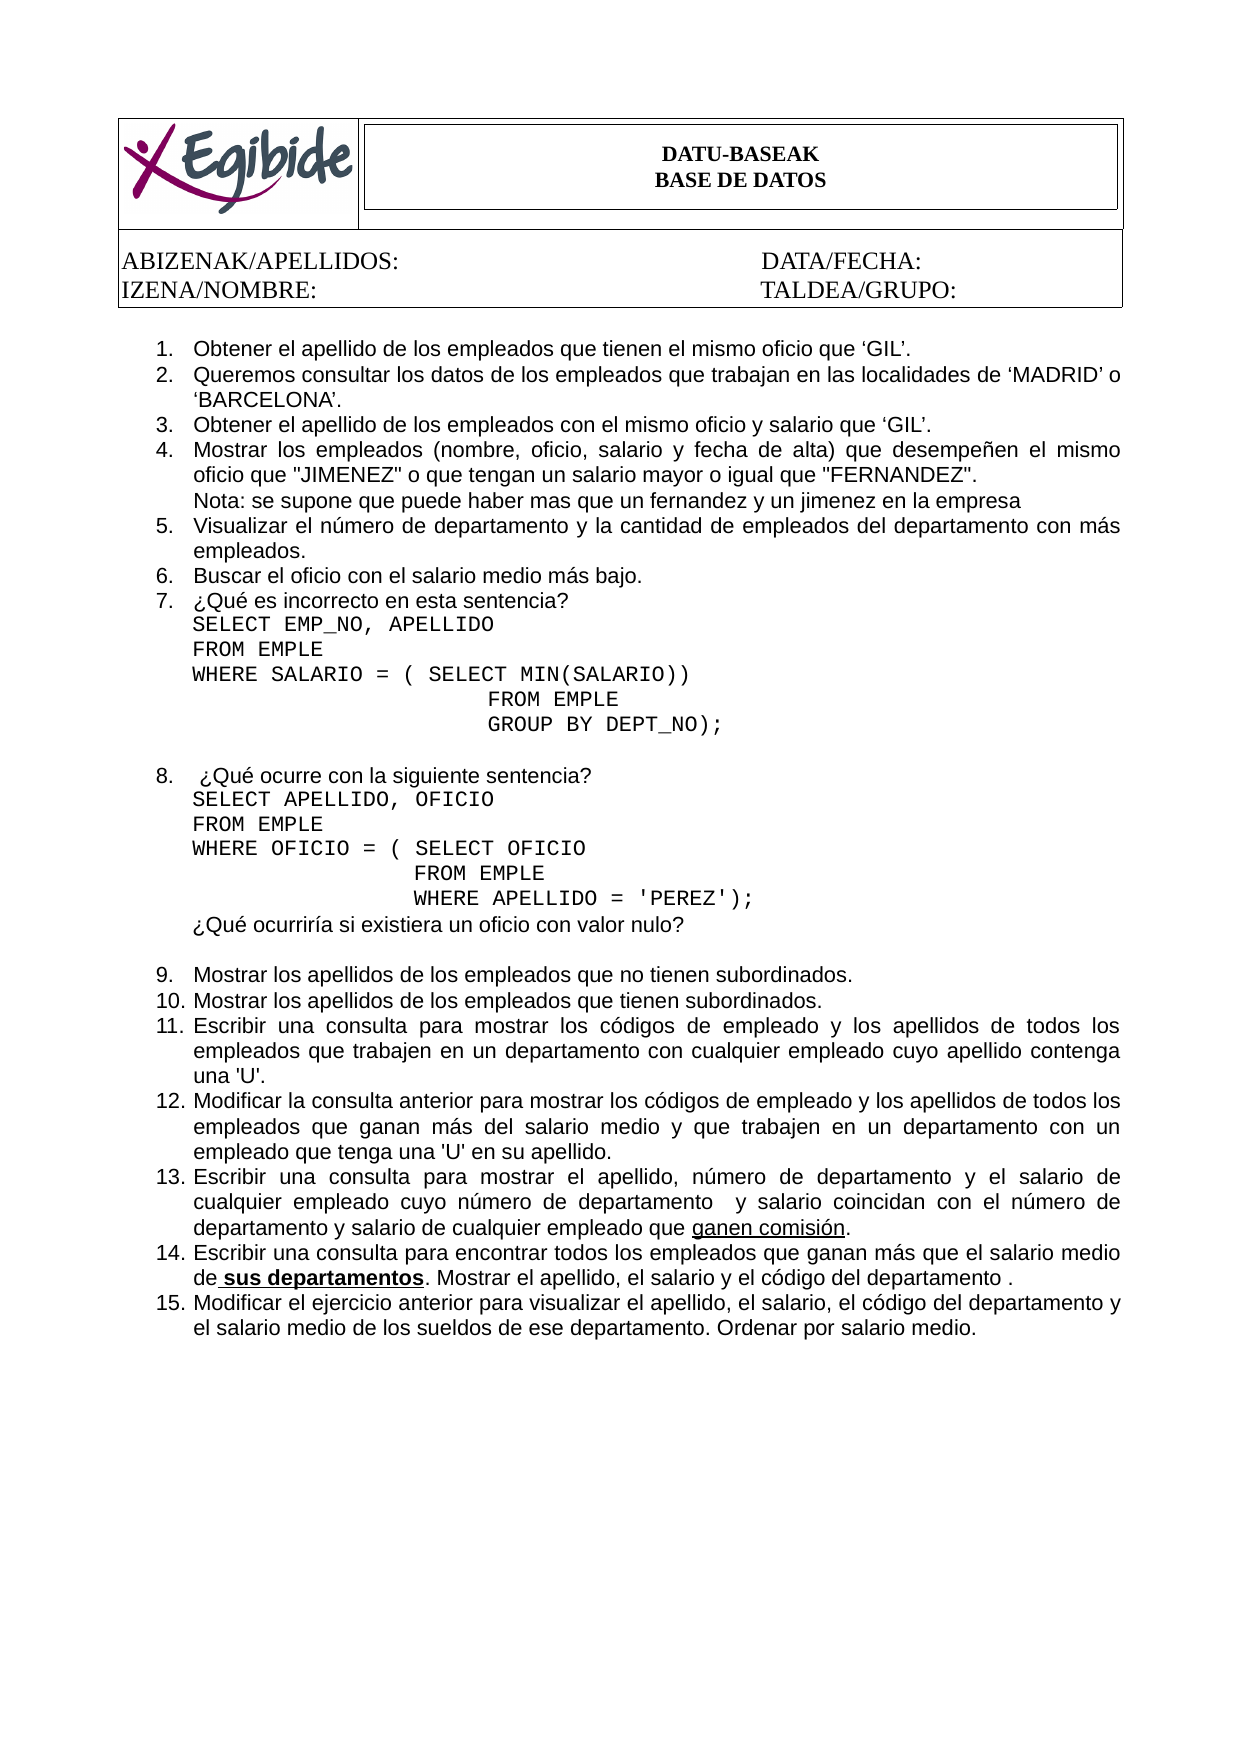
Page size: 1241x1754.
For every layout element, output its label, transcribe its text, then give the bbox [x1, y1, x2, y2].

text WHERE OFICIO = ( SELECT OFICIO [192, 838, 1122, 862]
text SELECT APELLIDO, OFICIO [192, 788, 1122, 813]
list ¿Qué ocurre con la siguiente sentencia? [156, 763, 1122, 788]
list ¿Qué ocurriría si existiera un oficio con valor nulo? [192, 912, 1122, 937]
list Escribir una consulta para mostrar el apellido, número de departamento y el salario de cualquier empleado cuyo número de departamento y salario coincidan con el número de departamento y salario de cualquier empleado que ganen comisión. [156, 1164, 1122, 1240]
text FROM EMPLE [192, 638, 1122, 663]
list Obtener el apellido de los empleados que tienen el mismo oficio que ‘GIL’. [156, 336, 1122, 362]
list Buscar el oficio con el salario medio más bajo. [156, 563, 1122, 588]
list Escribir una consulta para encontrar todos los empleados que ganan más que el salario medio de sus departamentos. Mostrar el apellido, el salario y el código del departamento . [156, 1240, 1122, 1290]
list Mostrar los empleados (nombre, oficio, salario y fecha de alta) que desempeñen el mismo oficio que "JIMENEZ" o que tengan un salario mayor o igual que "FERNANDEZ". [156, 437, 1122, 488]
text FROM EMPLE [192, 688, 1122, 713]
text SELECT EMP_NO, APELLIDO [192, 614, 1122, 638]
text FROM EMPLE [192, 813, 1122, 838]
picture [123, 123, 353, 214]
list Escribir una consulta para mostrar los códigos de empleado y los apellidos de todos los empleados que trabajen en un departamento con cualquier empleado cuyo apellido contenga una 'U'. [156, 1013, 1122, 1088]
list Visualizar el número de departamento y la cantidad de empleados del departamento con más empleados. [156, 513, 1122, 563]
list Nota: se supone que puede haber mas que un fernandez y un jimenez en la empresa [156, 488, 1122, 513]
list Obtener el apellido de los empleados con el mismo oficio y salario que ‘GIL’. [156, 412, 1122, 437]
list Mostrar los apellidos de los empleados que no tienen subordinados. [156, 962, 1122, 988]
text GROUP BY DEPT_NO); [192, 713, 1122, 738]
list Mostrar los apellidos de los empleados que tienen subordinados. [156, 988, 1122, 1013]
text WHERE SALARIO = ( SELECT MIN(SALARIO)) [192, 663, 1122, 688]
text FROM EMPLE [192, 862, 1122, 887]
list Modificar la consulta anterior para mostrar los códigos de empleado y los apellidos de todos los empleados que ganan más del salario medio y que trabajen en un departamento con un empleado que tenga una 'U' en su apellido. [156, 1088, 1122, 1164]
list ¿Qué es incorrecto en esta sentencia? [156, 588, 1122, 614]
list Queremos consultar los datos de los empleados que trabajan en las localidades de ‘MADRID’ o ‘BARCELONA’. [156, 362, 1122, 412]
list Modificar el ejercicio anterior para visualizar el apellido, el salario, el código del departamento y el salario medio de los sueldos de ese departamento. Ordenar por salario medio. [156, 1290, 1122, 1341]
text WHERE APELLIDO = 'PEREZ'); [192, 887, 1122, 912]
